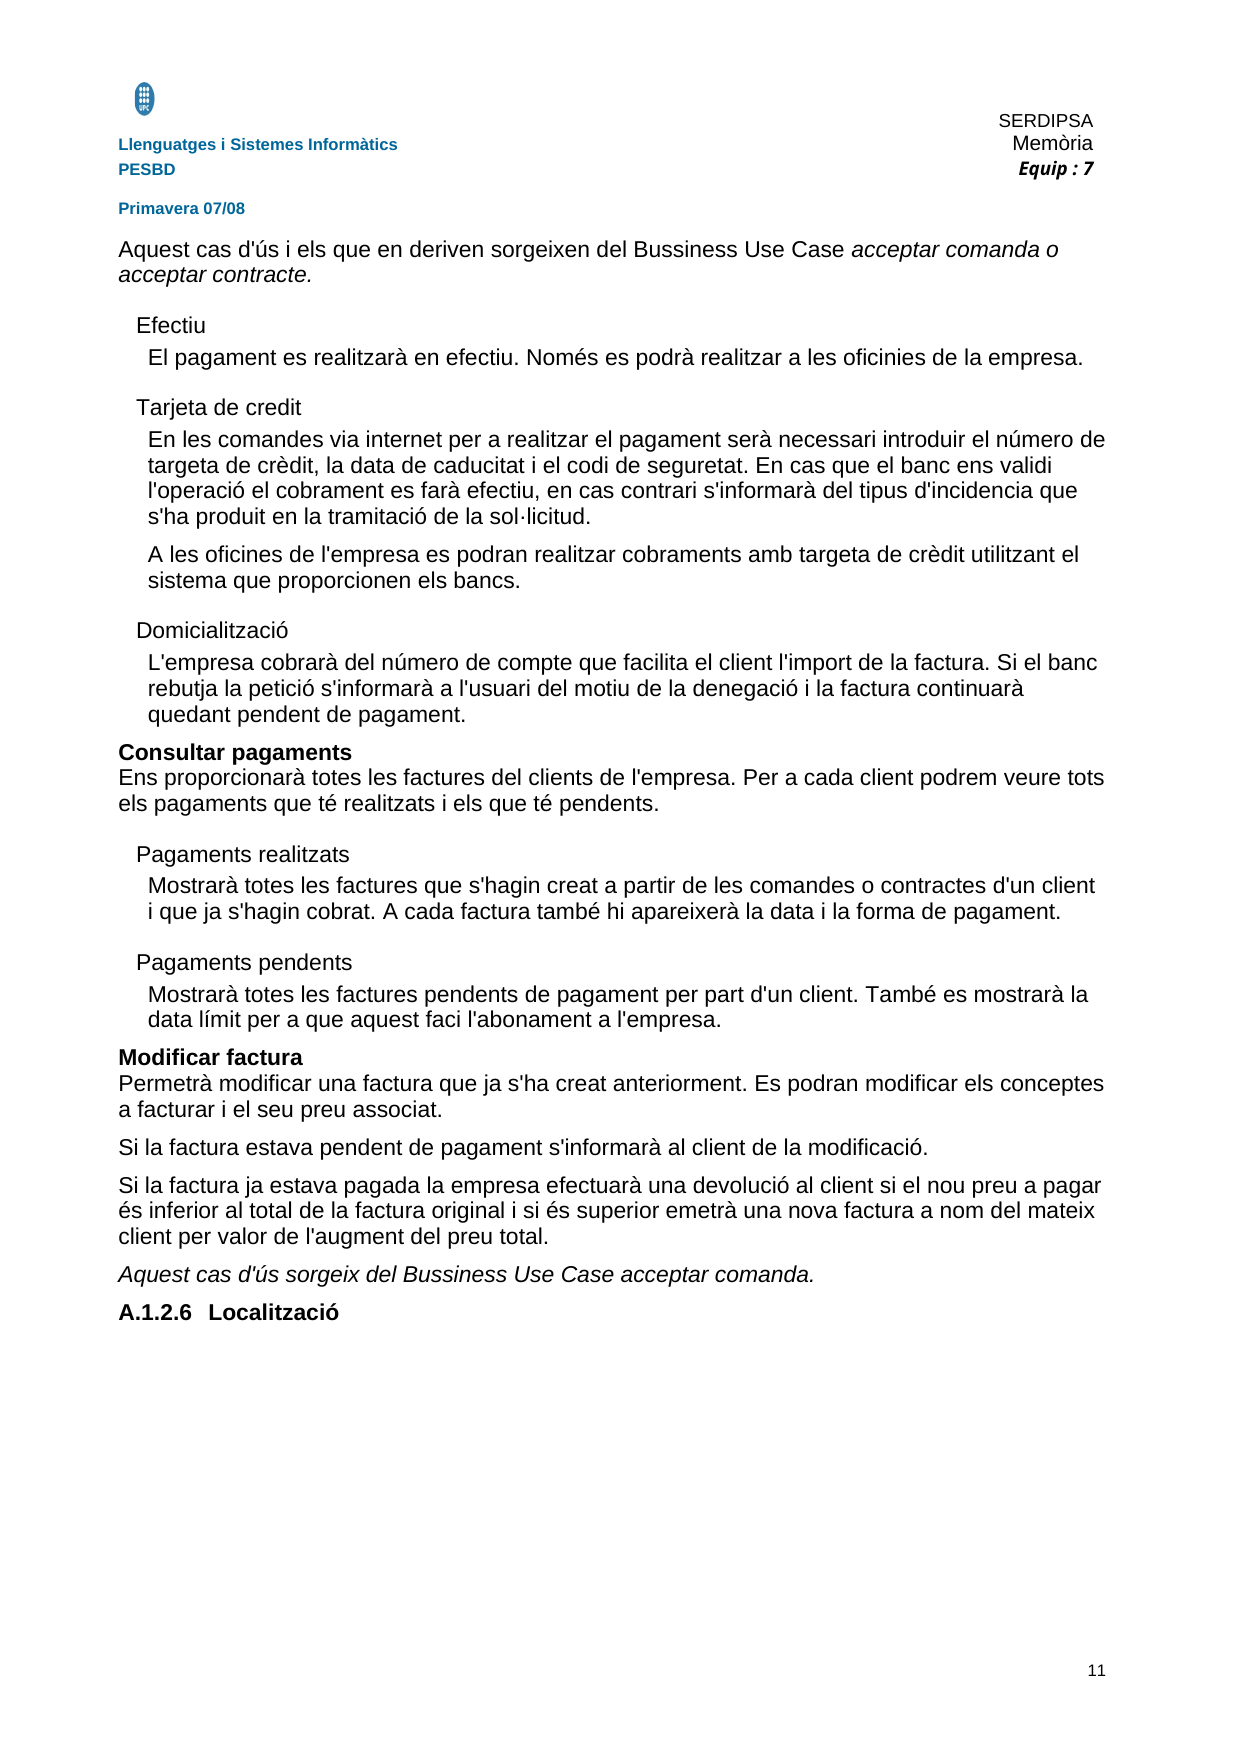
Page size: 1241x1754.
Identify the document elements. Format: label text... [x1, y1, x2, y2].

text Mostrarà totes les factures pendents de pagament per part d'un client. També es mostrarà la data límit per a que aquest faci l'abonament a l'empresa. [148, 981, 1106, 1033]
subtitle Localització [118, 1300, 1106, 1326]
text En les comandes via internet per a realitzar el pagament serà necessari introduir el número de targeta de crèdit, la data de caducitat i el codi de seguretat. En cas que el banc ens validi l'operació el cobrament es farà efectiu, en cas contrari s'informarà del tipus d'incidencia que s'ha produit en la tramitació de la sol·licitud. [148, 427, 1106, 529]
subtitle Domicialització [136, 618, 1106, 644]
text Permetrà modificar una factura que ja s'ha creat anteriorment. Es podran modificar els conceptes a facturar i el seu preu associat. [118, 1071, 1106, 1122]
subtitle Pagaments realitzats [136, 841, 1106, 867]
text Aquest cas d'ús i els que en deriven sorgeixen del Bussiness Use Case acceptar comanda o acceptar contracte. [118, 236, 1106, 288]
subtitle Efectiu [136, 313, 1106, 338]
text Mostrarà totes les factures que s'hagin creat a partir de les comandes o contractes d'un client i que ja s'hagin cobrat. A cada factura també hi apareixerà la data i la forma de pagament. [148, 873, 1106, 924]
text L'empresa cobrarà del número de compte que facilita el client l'import de la factura. Si el banc rebutja la petició s'informarà a l'usuari del motiu de la denegació i la factura continuarà quedant pendent de pagament. [148, 650, 1106, 727]
subtitle Pagaments pendents [136, 949, 1106, 975]
text Aquest cas d'ús sorgeix del Bussiness Use Case acceptar comanda. [118, 1262, 1106, 1288]
subtitle Modificar factura [118, 1045, 1106, 1071]
text El pagament es realitzarà en efectiu. Només es podrà realitzar a les oficinies de la empresa. [148, 344, 1106, 370]
subtitle Consultar pagaments [118, 739, 1106, 765]
subtitle Tarjeta de credit [136, 395, 1106, 421]
text Si la factura ja estava pagada la empresa efectuarà una devolució al client si el nou preu a pagar és inferior al total de la factura original i si és superior emetrà una nova factura a nom del mateix client per valor de l'augment del preu total. [118, 1173, 1106, 1249]
text Ens proporcionarà totes les factures del clients de l'empresa. Per a cada client podrem veure tots els pagaments que té realitzats i els que té pendents. [118, 765, 1106, 816]
text Si la factura estava pendent de pagament s'informarà al client de la modificació. [118, 1134, 1106, 1160]
text A les oficines de l'empresa es podran realitzar cobraments amb targeta de crèdit utilitzant el sistema que proporcionen els bancs. [148, 542, 1106, 593]
